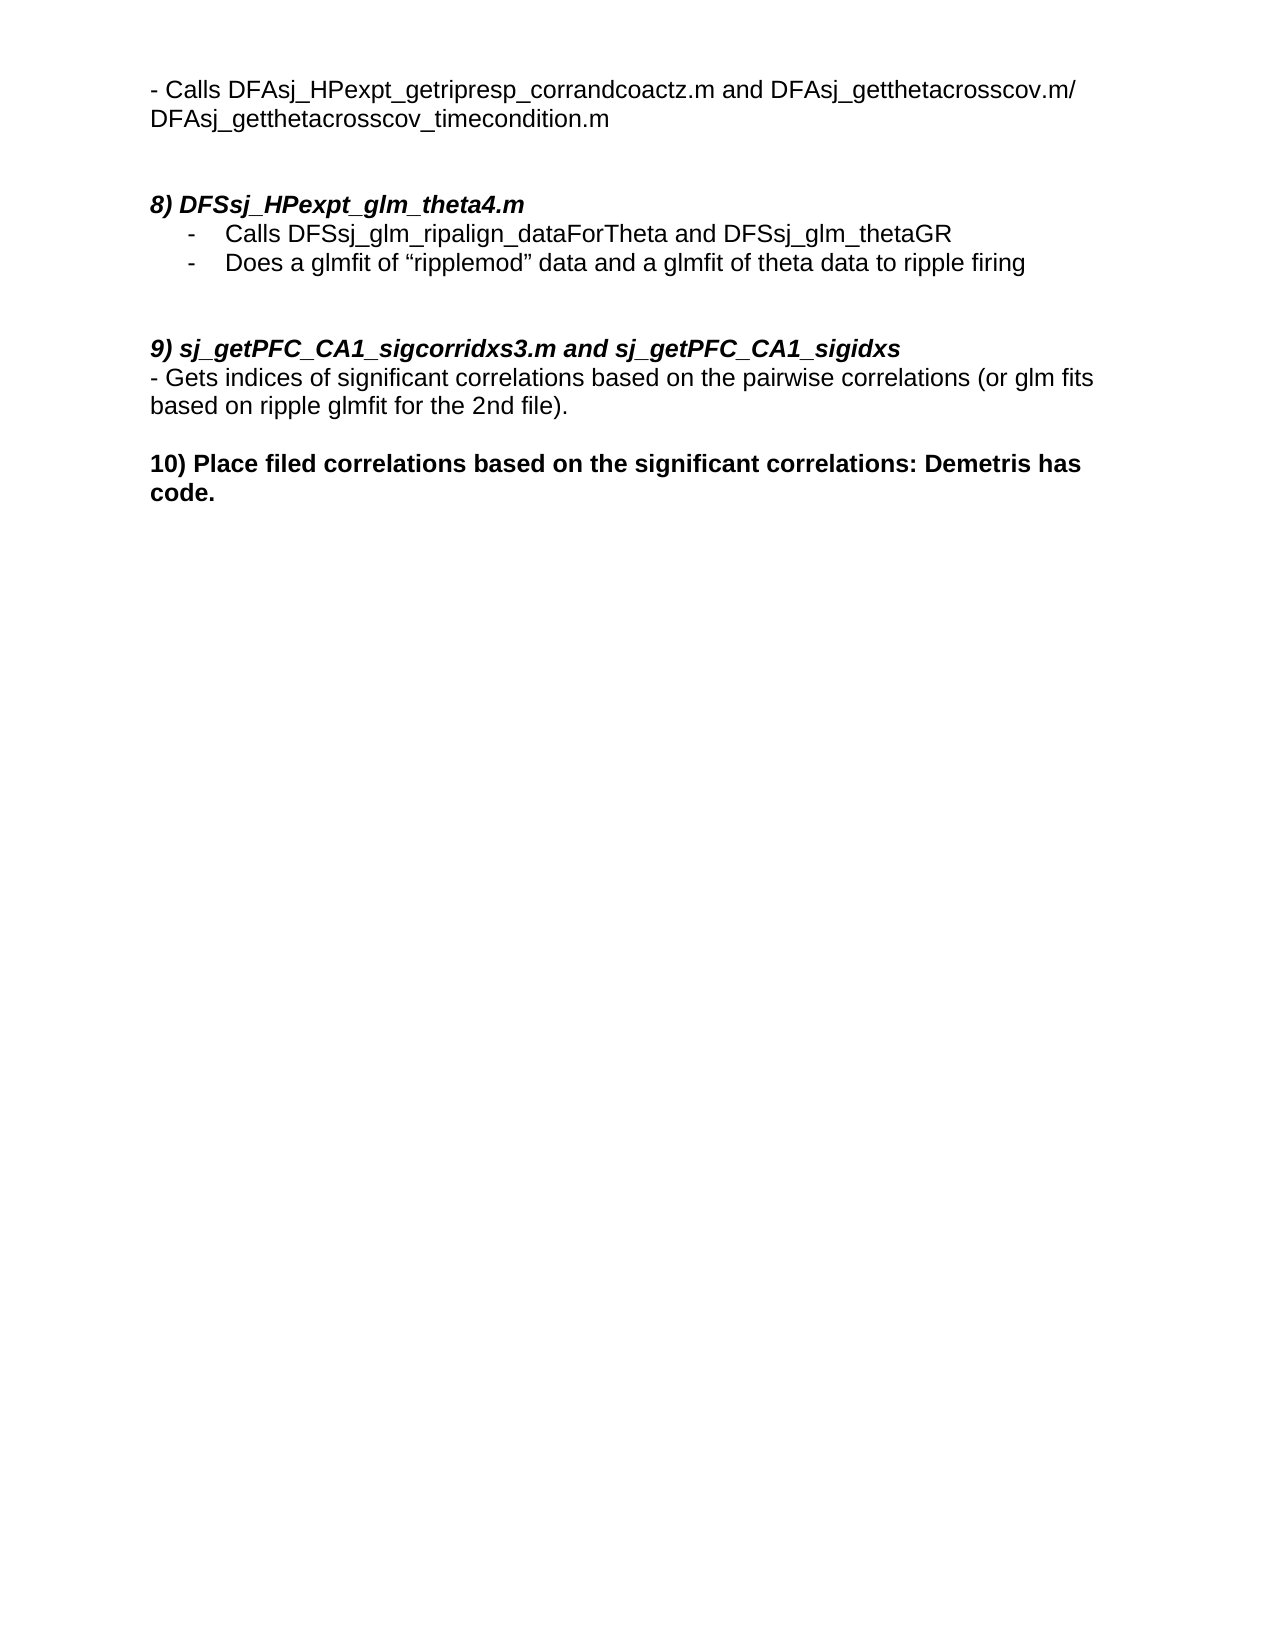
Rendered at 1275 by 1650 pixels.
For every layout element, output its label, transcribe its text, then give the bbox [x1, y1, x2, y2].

text - Calls DFAsj_HPexpt_getripresp_corrandcoactz.m and DFAsj_getthetacrosscov.m/ DFAsj_getthetacrosscov_timecondition.m [150, 75, 1125, 132]
text - Gets indices of significant correlations based on the pairwise correlations (or glm fits based on ripple glmfit for the 2nd file). [150, 362, 1125, 420]
text 8) DFSsj_HPexpt_glm_theta4.m [150, 190, 1125, 219]
list Calls DFSsj_glm_ripalign_dataForTheta and DFSsj_glm_thetaGR [187, 219, 1125, 247]
text 10) Place filed correlations based on the significant correlations: Demetris has code. [150, 449, 1125, 506]
list Does a glmfit of “ripplemod” data and a glmfit of theta data to ripple firing [187, 247, 1125, 276]
text 9) sj_getPFC_CA1_sigcorridxs3.m and sj_getPFC_CA1_sigidxs [150, 334, 1125, 362]
